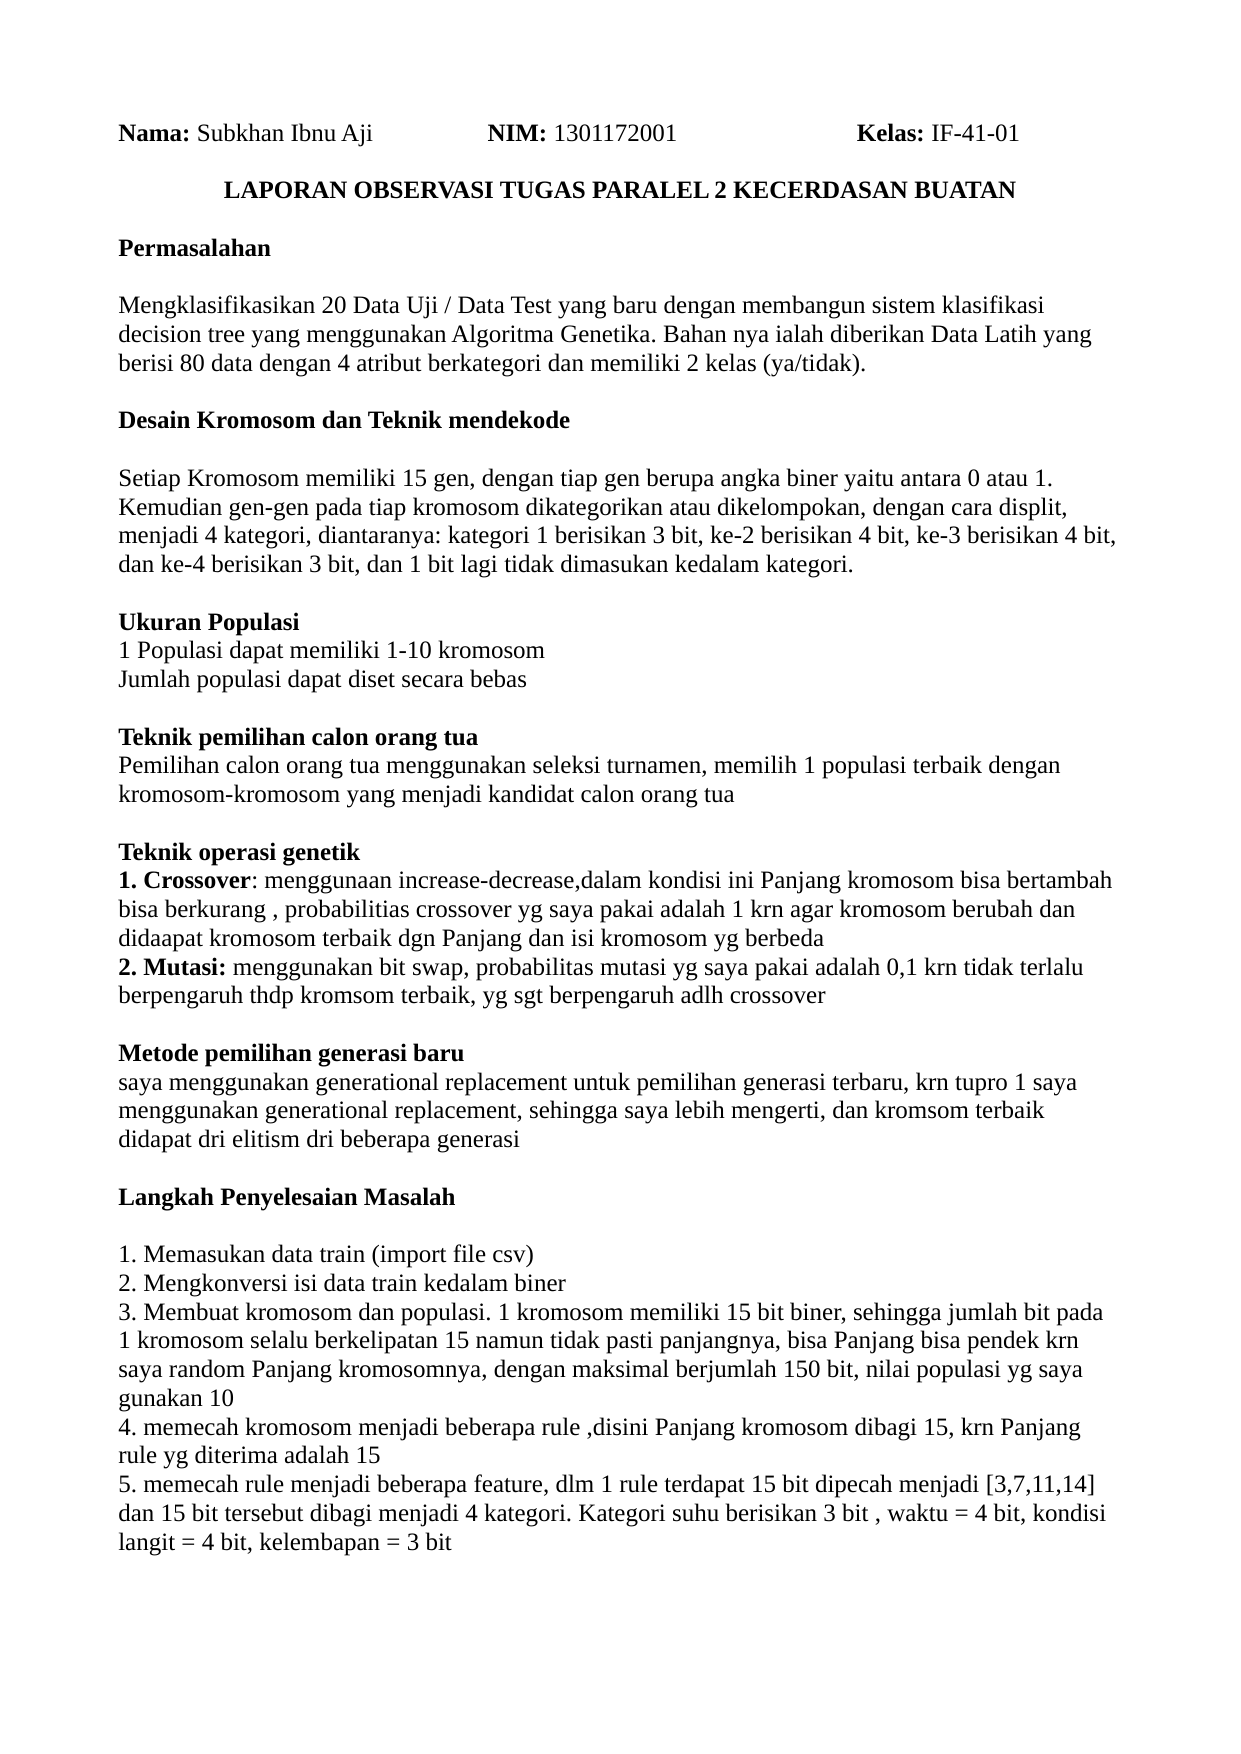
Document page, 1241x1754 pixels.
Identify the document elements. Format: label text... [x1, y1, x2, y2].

text 5. memecah rule menjadi beberapa feature, dlm 1 rule terdapat 15 bit dipecah menjadi [3,7,11,14] dan 15 bit tersebut dibagi menjadi 4 kategori. Kategori suhu berisikan 3 bit , waktu = 4 bit, kondisi langit = 4 bit, kelembapan = 3 bit [118, 1469, 1122, 1556]
text LAPORAN OBSERVASI TUGAS PARALEL 2 KECERDASAN BUATAN [118, 176, 1122, 204]
text Pemilihan calon orang tua menggunakan seleksi turnamen, memilih 1 populasi terbaik dengan kromosom-kromosom yang menjadi kandidat calon orang tua [118, 751, 1122, 808]
text Desain Kromosom dan Teknik mendekode [118, 406, 1122, 434]
text Metode pemilihan generasi baru [118, 1038, 1122, 1067]
text saya menggunakan generational replacement untuk pemilihan generasi terbaru, krn tupro 1 saya menggunakan generational replacement, sehingga saya lebih mengerti, dan kromsom terbaik didapat dri elitism dri beberapa generasi [118, 1067, 1122, 1153]
text Setiap Kromosom memiliki 15 gen, dengan tiap gen berupa angka biner yaitu antara 0 atau 1. Kemudian gen-gen pada tiap kromosom dikategorikan atau dikelompokan, dengan cara displit, menjadi 4 kategori, diantaranya: kategori 1 berisikan 3 bit, ke-2 berisikan 4 bit, ke-3 berisikan 4 bit, dan ke-4 berisikan 3 bit, dan 1 bit lagi tidak dimasukan kedalam kategori. [118, 463, 1122, 578]
text Permasalahan [118, 233, 1122, 262]
text Jumlah populasi dapat diset secara bebas [118, 664, 1122, 693]
text Mengklasifikasikan 20 Data Uji / Data Test yang baru dengan membangun sistem klasifikasi decision tree yang menggunakan Algoritma Genetika. Bahan nya ialah diberikan Data Latih yang berisi 80 data dengan 4 atribut berkategori dan memiliki 2 kelas (ya/tidak). [118, 291, 1122, 377]
text 3. Membuat kromosom dan populasi. 1 kromosom memiliki 15 bit biner, sehingga jumlah bit pada 1 kromosom selalu berkelipatan 15 namun tidak pasti panjangnya, bisa Panjang bisa pendek krn saya random Panjang kromosomnya, dengan maksimal berjumlah 150 bit, nilai populasi yg saya gunakan 10 [118, 1297, 1122, 1412]
text 2. Mutasi: menggunakan bit swap, probabilitas mutasi yg saya pakai adalah 0,1 krn tidak terlalu berpengaruh thdp kromsom terbaik, yg sgt berpengaruh adlh crossover [118, 952, 1122, 1009]
text 1. Crossover: menggunaan increase-decrease,dalam kondisi ini Panjang kromosom bisa bertambah bisa berkurang , probabilitias crossover yg saya pakai adalah 1 krn agar kromosom berubah dan didaapat kromosom terbaik dgn Panjang dan isi kromosom yg berbeda [118, 866, 1122, 952]
text 2. Mengkonversi isi data train kedalam biner [118, 1268, 1122, 1297]
text 1 Populasi dapat memiliki 1-10 kromosom [118, 636, 1122, 664]
text 4. memecah kromosom menjadi beberapa rule ,disini Panjang kromosom dibagi 15, krn Panjang rule yg diterima adalah 15 [118, 1412, 1122, 1469]
text Langkah Penyelesaian Masalah [118, 1182, 1122, 1211]
text Teknik operasi genetik [118, 837, 1122, 866]
text Nama: Subkhan Ibnu Aji NIM: 1301172001 Kelas: IF-41-01 [118, 118, 1122, 147]
text 1. Memasukan data train (import file csv) [118, 1239, 1122, 1268]
text Teknik pemilihan calon orang tua [118, 722, 1122, 751]
text Ukuran Populasi [118, 607, 1122, 636]
